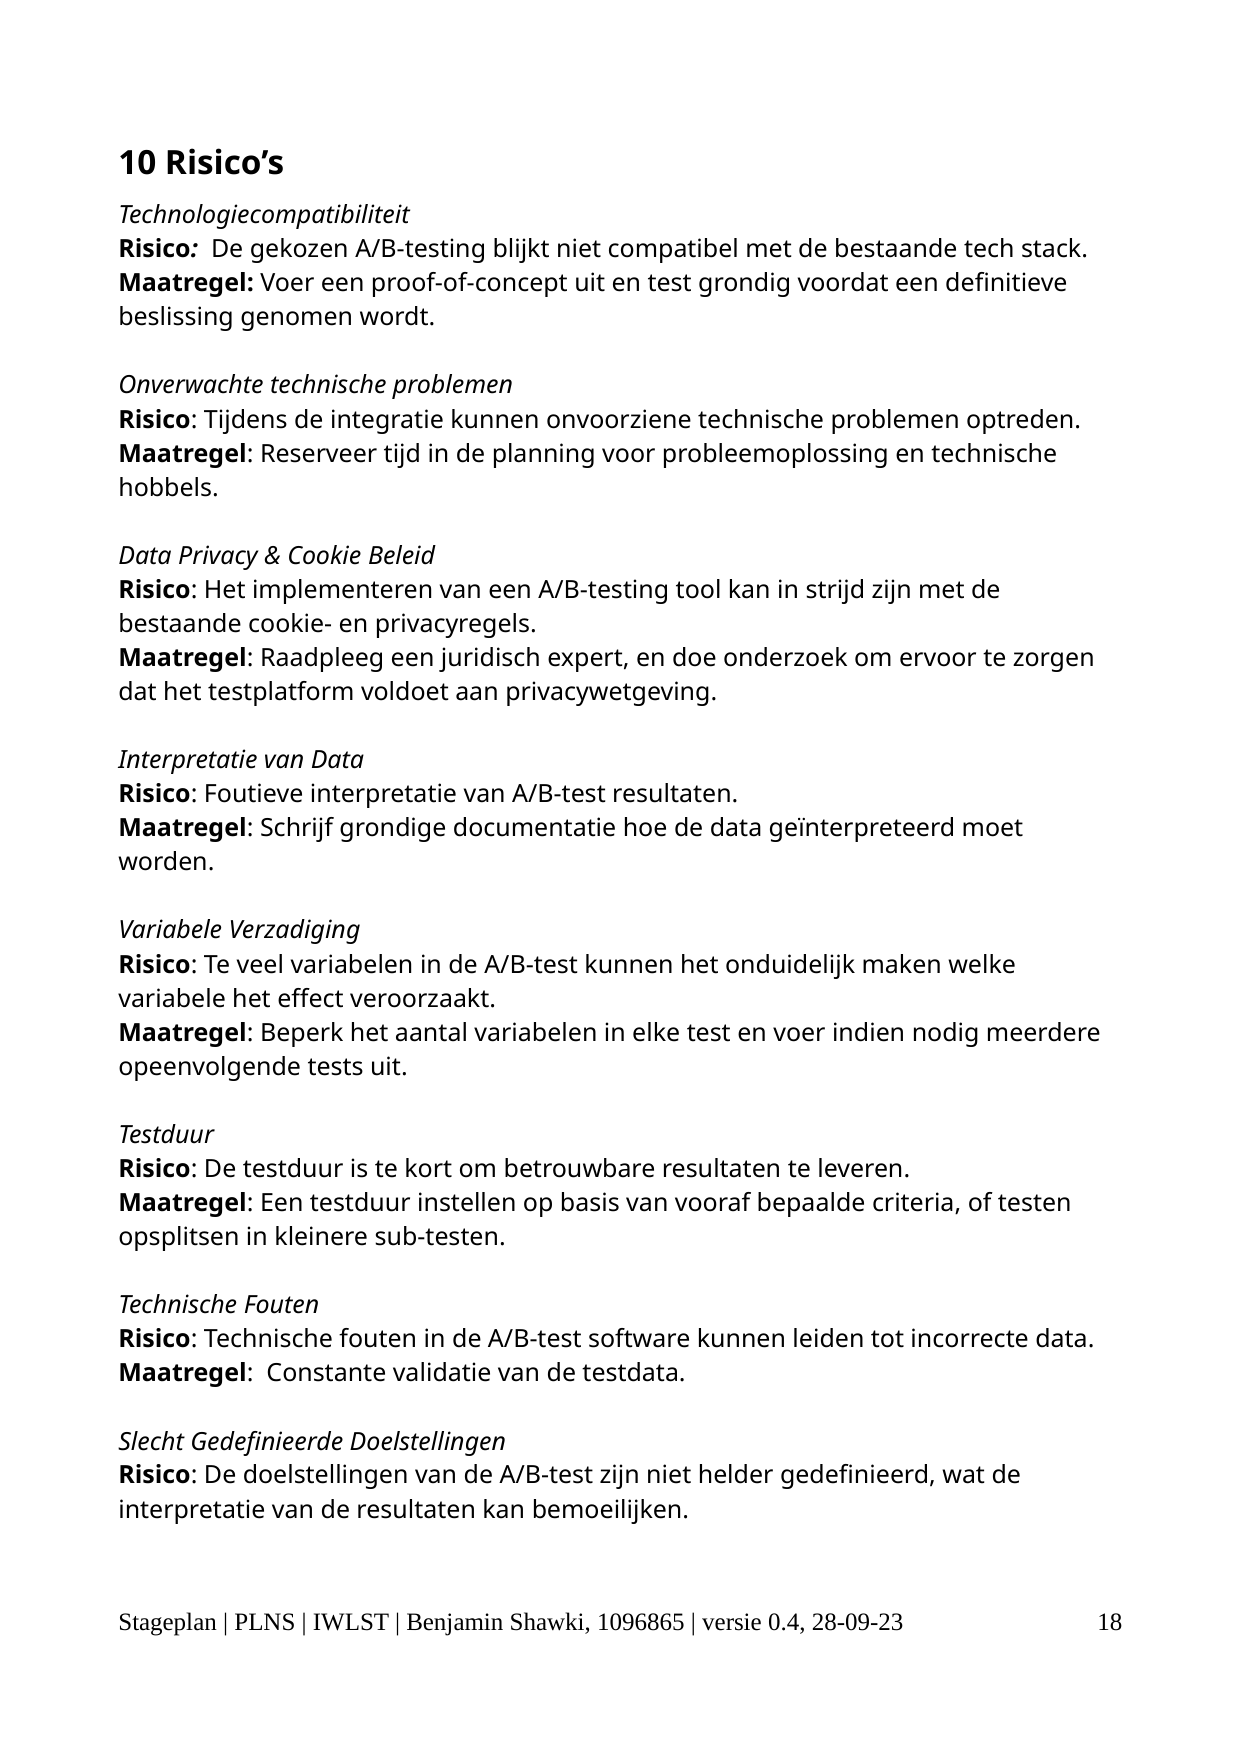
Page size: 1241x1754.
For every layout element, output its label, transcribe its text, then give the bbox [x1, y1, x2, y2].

text Maatregel: Reserveer tijd in de planning voor probleemoplossing en technische hobbels. [118, 435, 1122, 537]
text Risico: Tijdens de integratie kunnen onvoorziene technische problemen optreden. [118, 401, 1122, 435]
text Risico: De doelstellingen van de A/B-test zijn niet helder gedefinieerd, wat de interpretatie van de resultaten kan bemoeilijken. [118, 1457, 1122, 1525]
text Maatregel: Raadpleeg een juridisch expert, en doe onderzoek om ervoor te zorgen dat het testplatform voldoet aan privacywetgeving. [118, 640, 1122, 708]
text Risico: Technische fouten in de A/B-test software kunnen leiden tot incorrecte data. [118, 1321, 1122, 1355]
text Maatregel: Beperk het aantal variabelen in elke test en voer indien nodig meerdere opeenvolgende tests uit. Testduur [118, 1014, 1122, 1151]
text Onverwachte technische problemen [118, 333, 1122, 401]
subtitle 10 Risico’s [118, 139, 1122, 184]
text Risico: De gekozen A/B-testing blijkt niet compatibel met de bestaande tech stack. [118, 231, 1122, 265]
text Risico: Foutieve interpretatie van A/B-test resultaten. [118, 776, 1122, 810]
text Technologiecompatibiliteit [118, 197, 1122, 231]
text Risico: De testduur is te kort om betrouwbare resultaten te leveren. [118, 1151, 1122, 1185]
text Maatregel: Een testduur instellen op basis van vooraf bepaalde criteria, of testen opsplitsen in kleinere sub-testen. Technische Fouten [118, 1185, 1122, 1321]
text Data Privacy & Cookie Beleid [118, 537, 1122, 572]
text Risico: Te veel variabelen in de A/B-test kunnen het onduidelijk maken welke variabele het effect veroorzaakt. [118, 946, 1122, 1014]
text Maatregel: Schrijf grondige documentatie hoe de data geïnterpreteerd moet worden. Variabele Verzadiging [118, 810, 1122, 946]
text Maatregel: Voer een proof-of-concept uit en test grondig voordat een definitieve beslissing genomen wordt. [118, 265, 1122, 333]
text Risico: Het implementeren van een A/B-testing tool kan in strijd zijn met de bestaande cookie- en privacyregels. [118, 572, 1122, 640]
text Maatregel: Constante validatie van de testdata. Slecht Gedefinieerde Doelstellingen [118, 1355, 1122, 1457]
text Interpretatie van Data [118, 708, 1122, 776]
